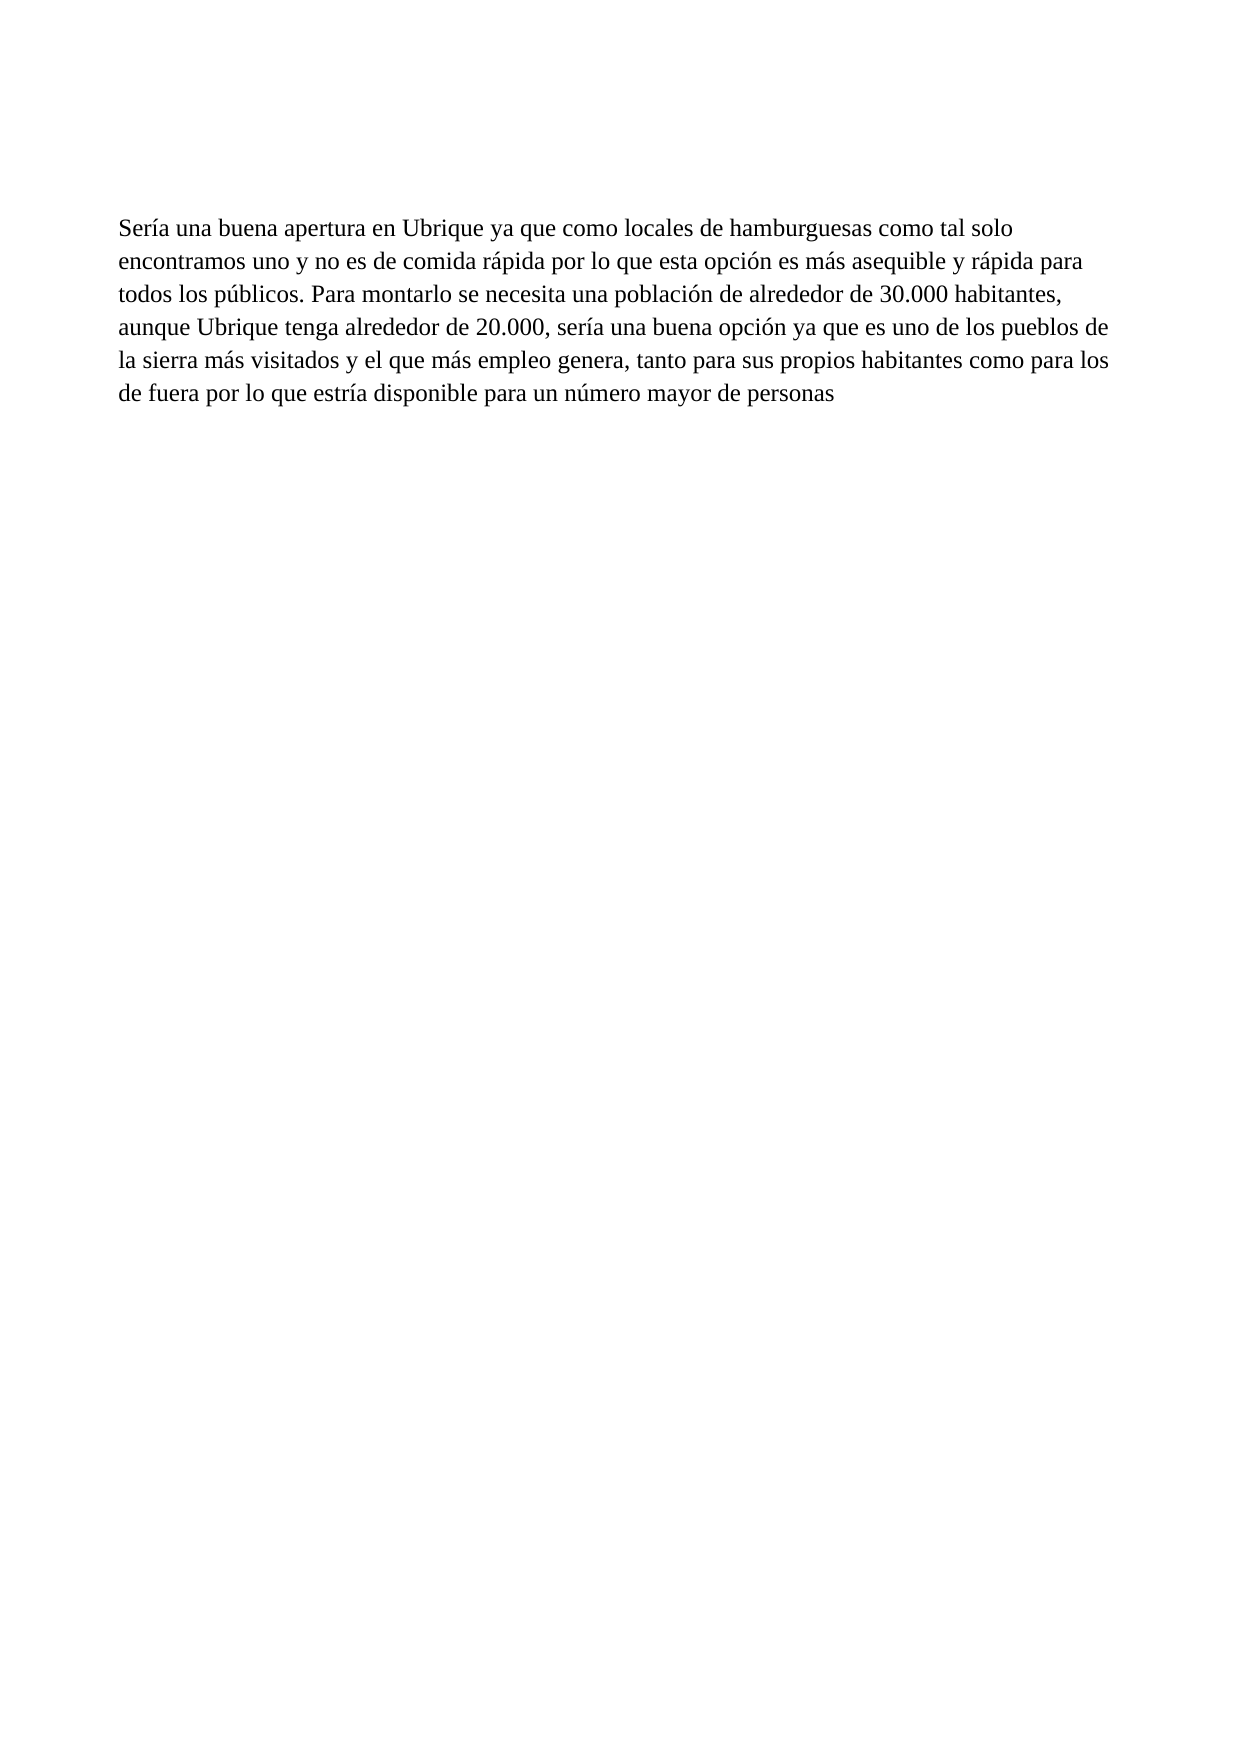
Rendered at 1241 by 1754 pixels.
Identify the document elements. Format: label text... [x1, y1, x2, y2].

text Sería una buena apertura en Ubrique ya que como locales de hamburguesas como tal solo encontramos uno y no es de comida rápida por lo que esta opción es más asequible y rápida para todos los públicos. Para montarlo se necesita una población de alrededor de 30.000 habitantes, aunque Ubrique tenga alrededor de 20.000, sería una buena opción ya que es uno de los pueblos de la sierra más visitados y el que más empleo genera, tanto para sus propios habitantes como para los de fuera por lo que estría disponible para un número mayor de personas [118, 213, 1122, 407]
